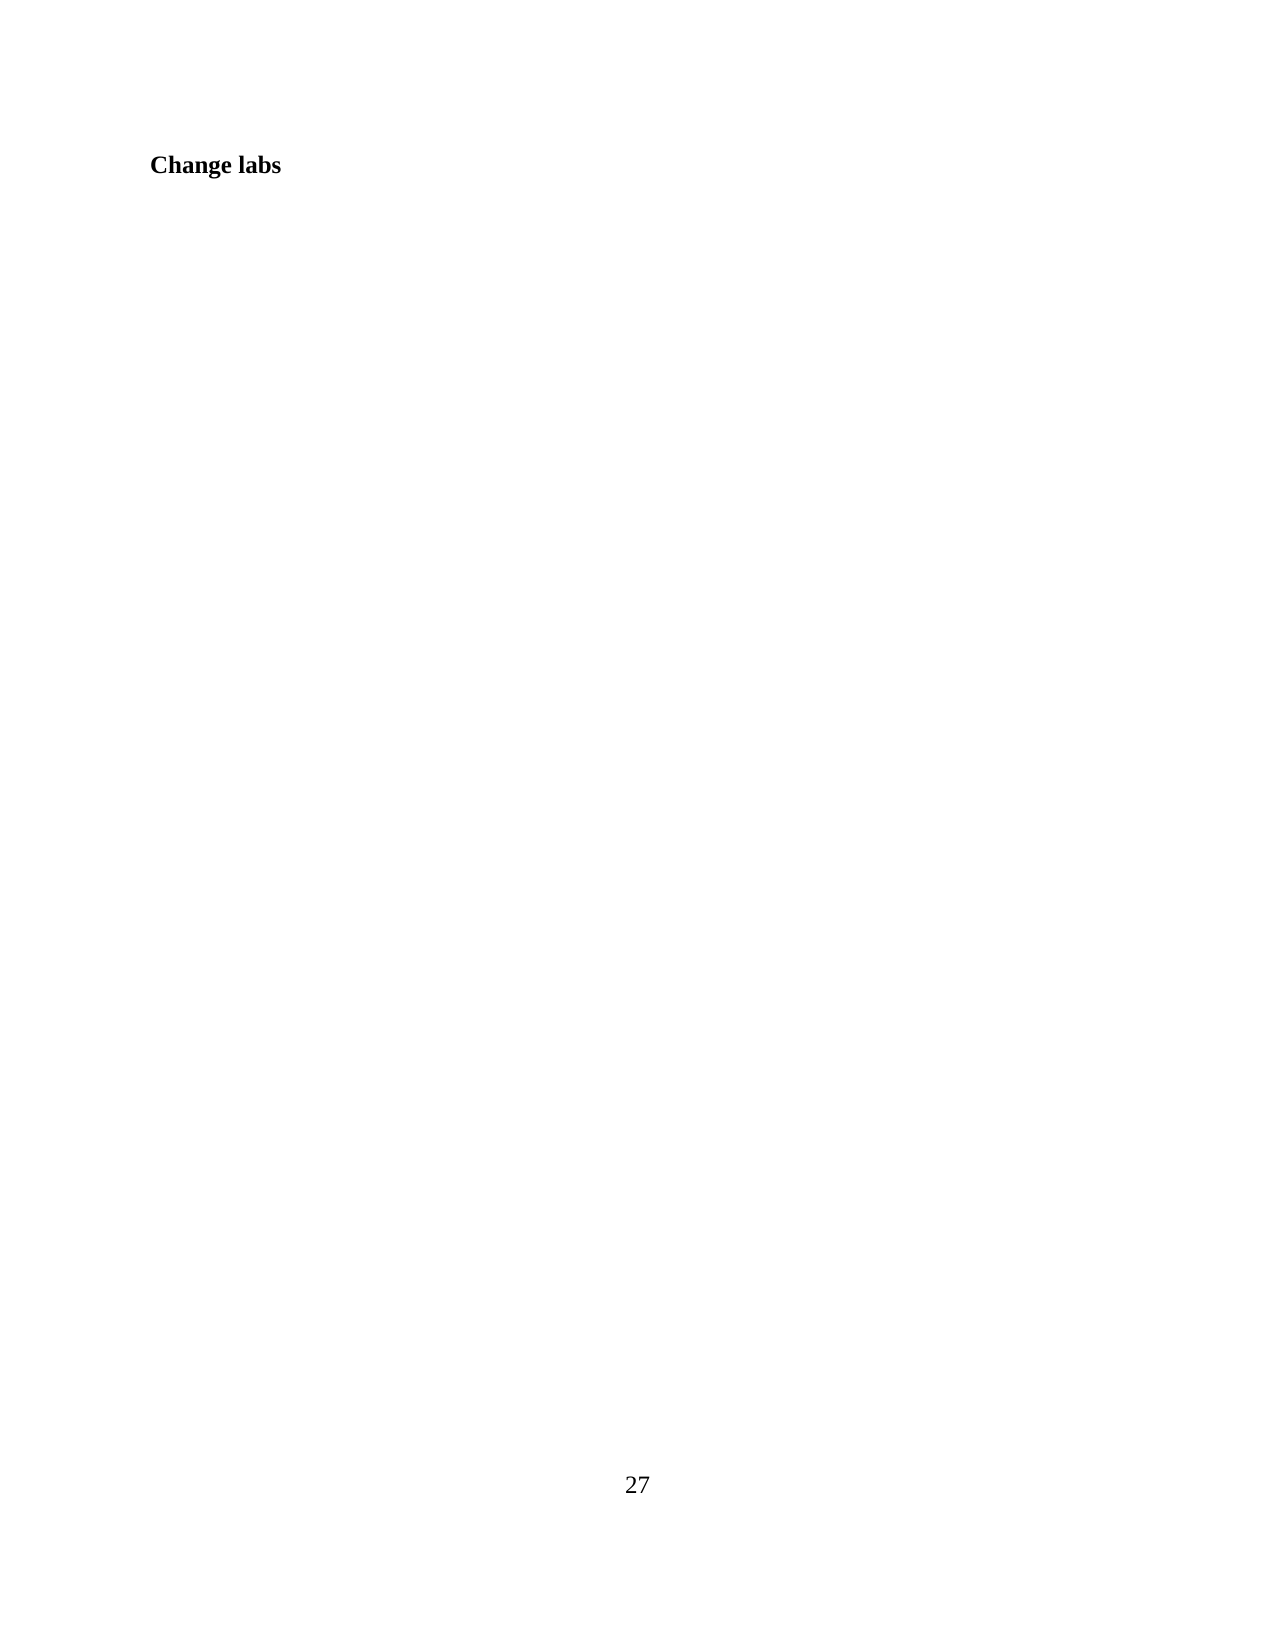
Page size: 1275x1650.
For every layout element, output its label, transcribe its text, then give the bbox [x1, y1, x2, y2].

text Change labs [150, 150, 1125, 179]
